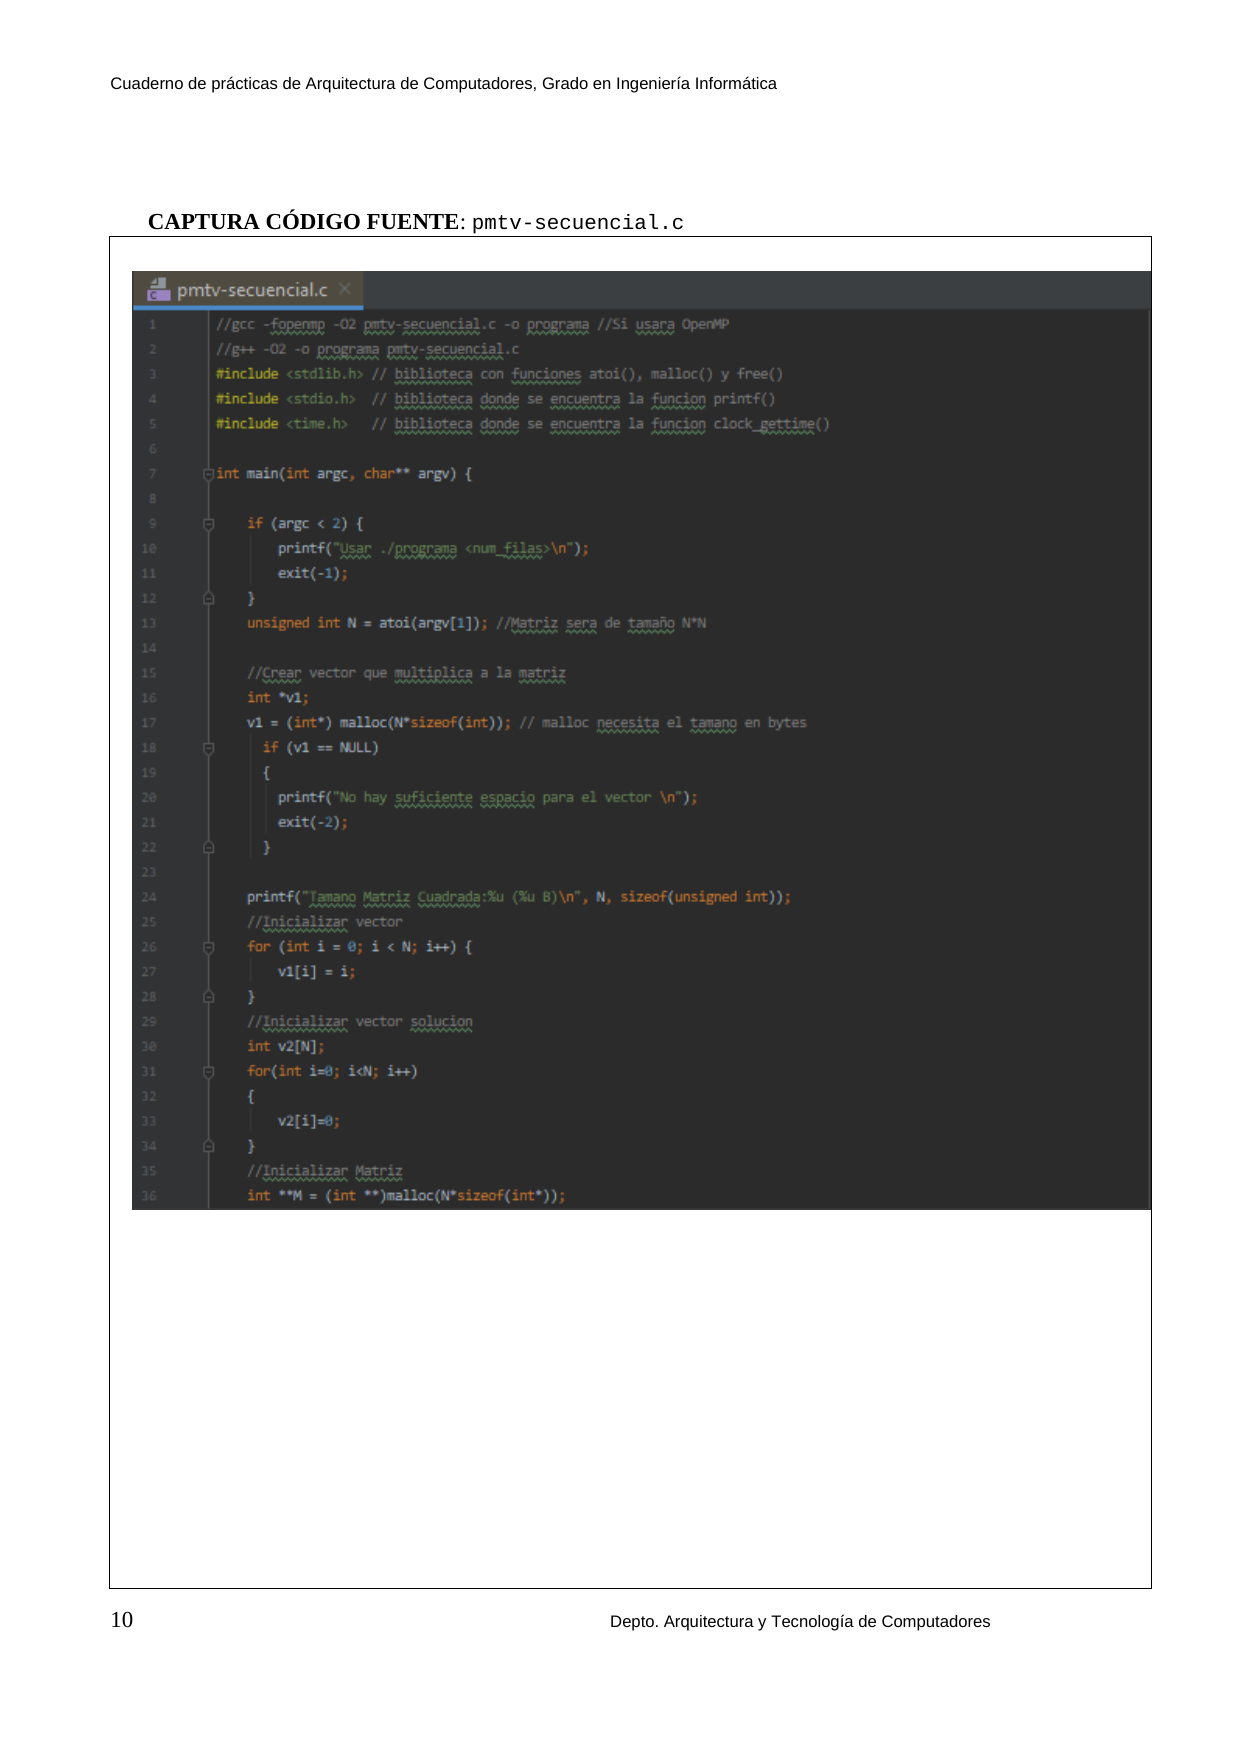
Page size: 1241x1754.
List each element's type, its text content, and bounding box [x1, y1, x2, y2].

text CAPTURA CÓDIGO FUENTE: pmtv-secuencial.c [148, 208, 1150, 236]
table_header [110, 237, 1151, 1588]
picture [132, 271, 1152, 1210]
